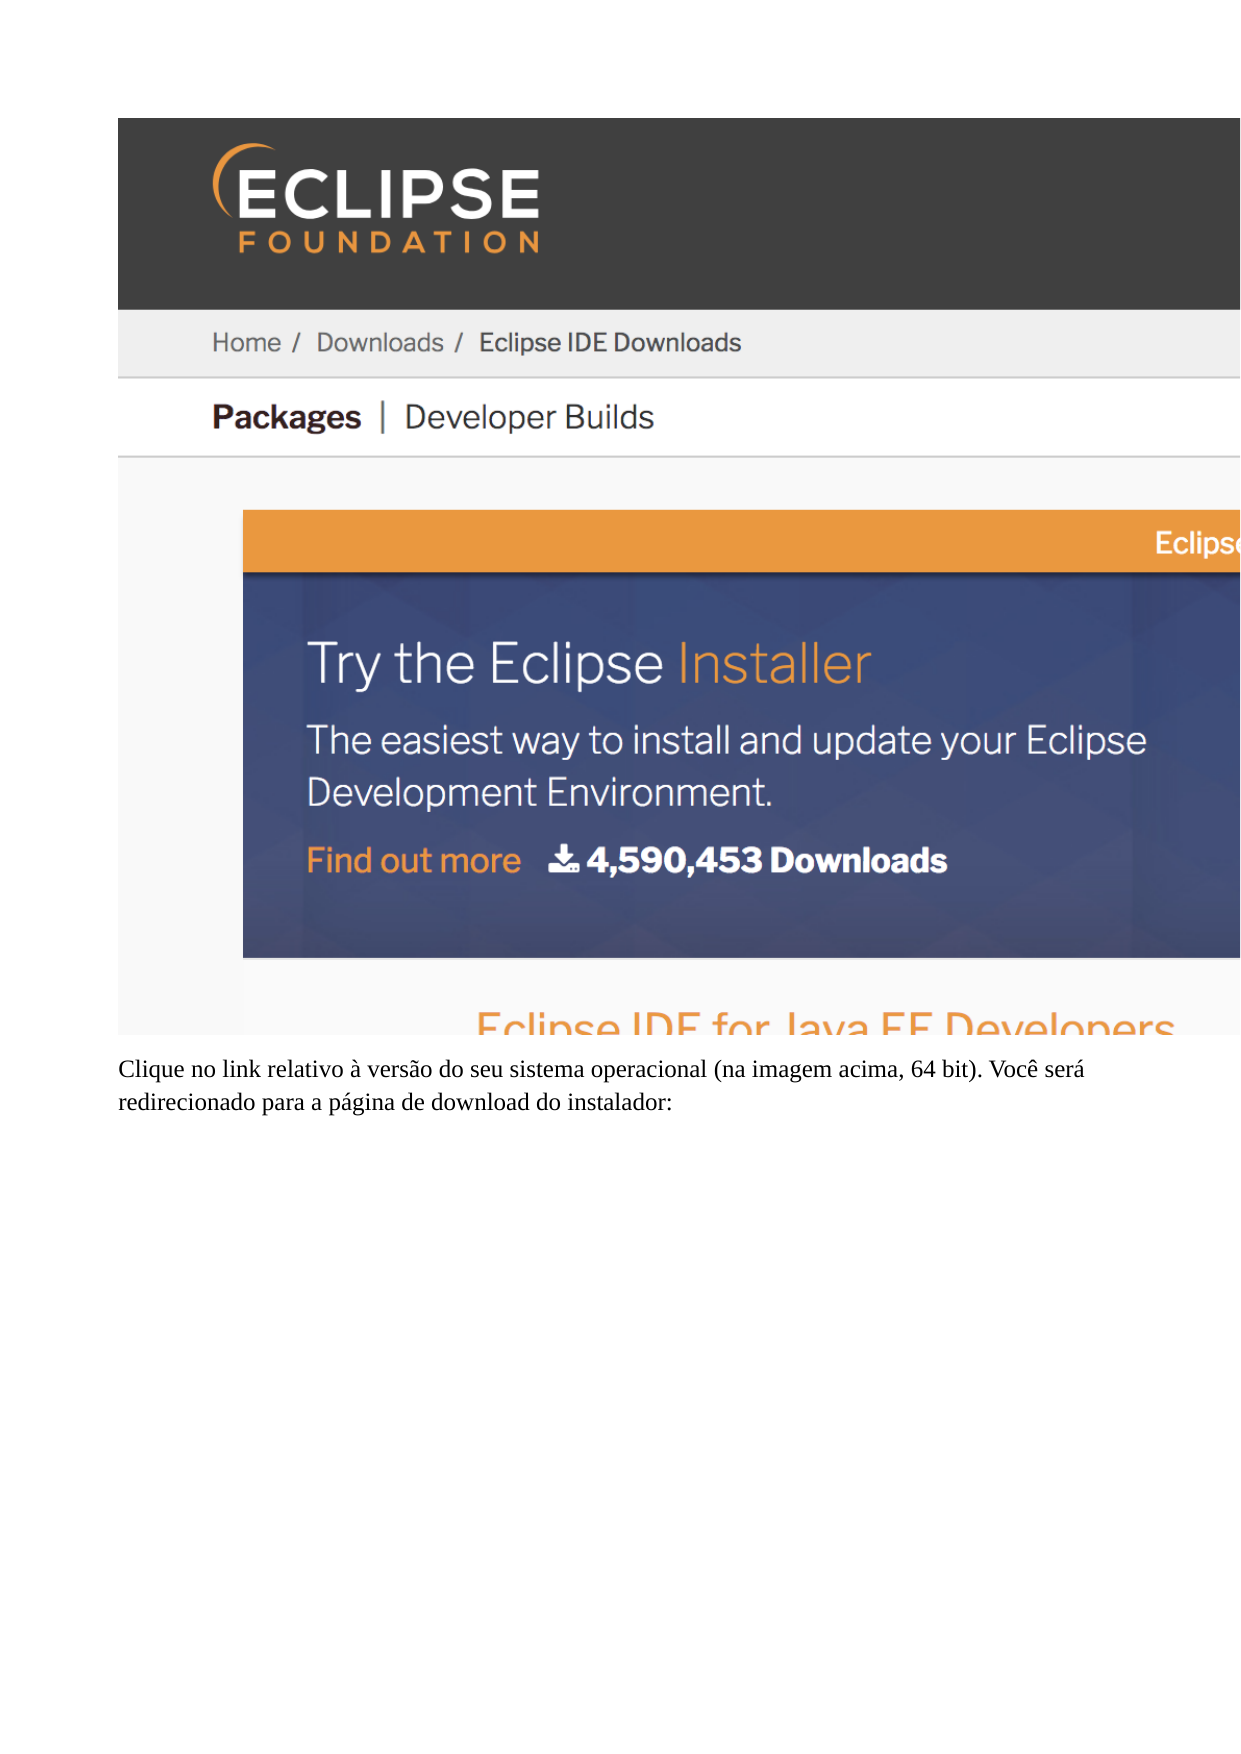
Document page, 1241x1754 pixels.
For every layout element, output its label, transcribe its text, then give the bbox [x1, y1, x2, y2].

text Clique no link relativo à versão do seu sistema operacional (na imagem acima, 64 bit). Você será redirecionado para a página de download do instalador: [118, 1054, 1122, 1115]
picture [118, 118, 1241, 1035]
